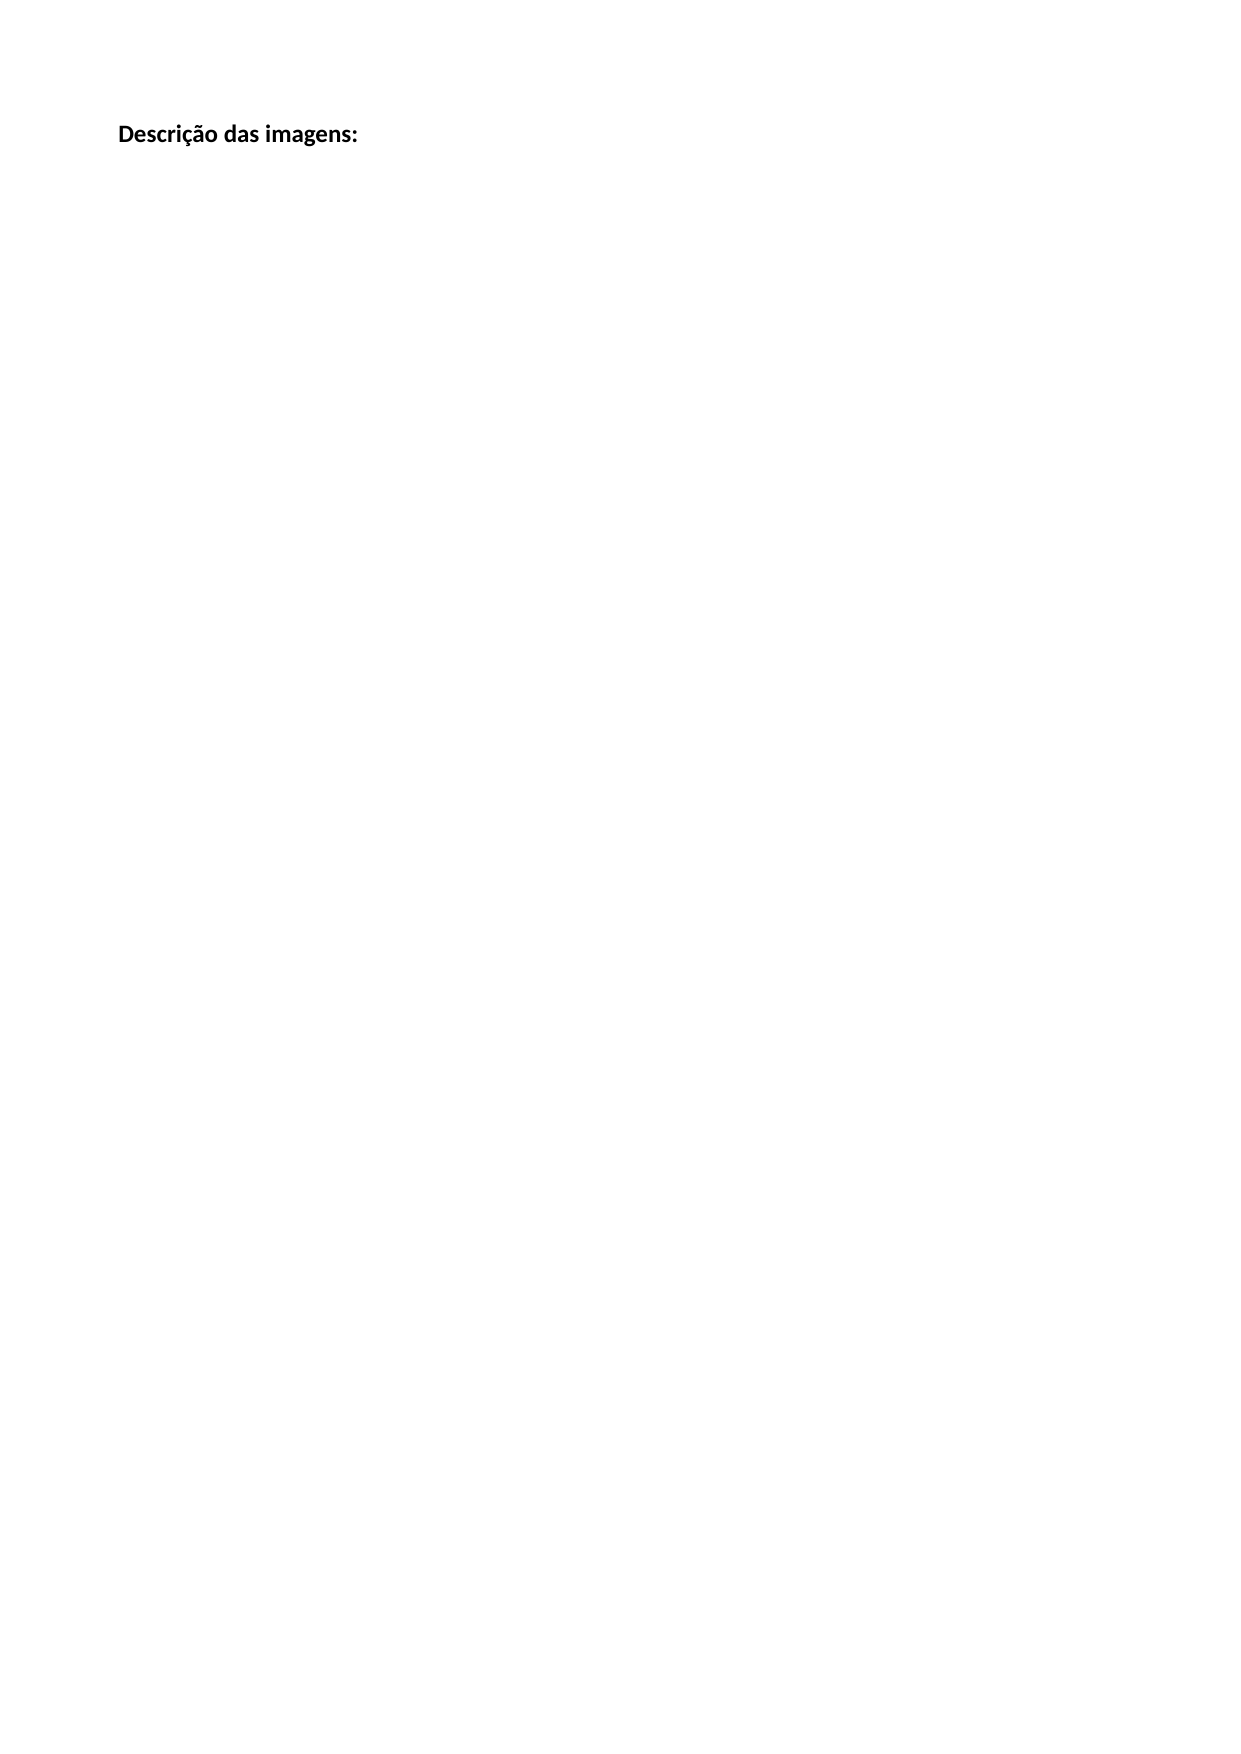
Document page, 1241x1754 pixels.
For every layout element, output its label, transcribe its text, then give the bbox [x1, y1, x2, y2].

text Descrição das imagens: [118, 118, 1122, 149]
